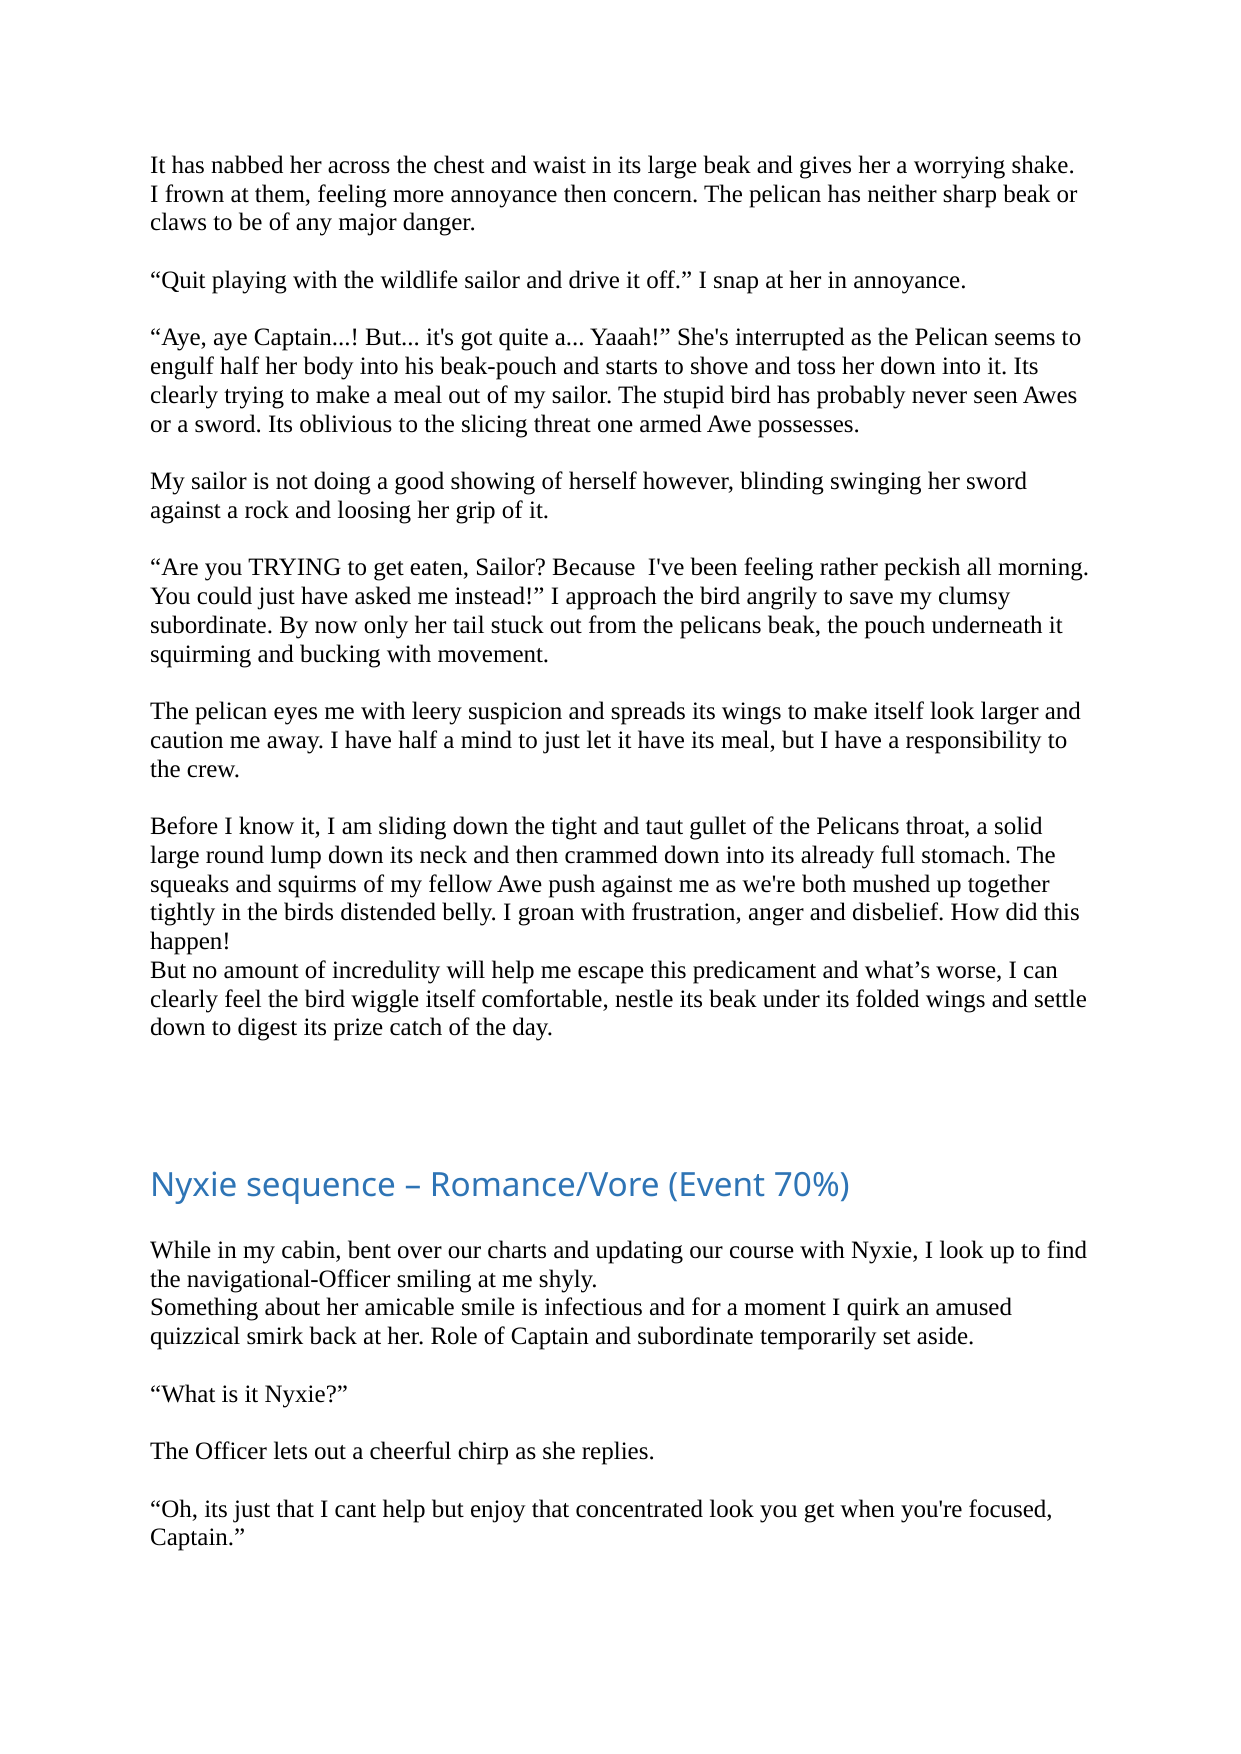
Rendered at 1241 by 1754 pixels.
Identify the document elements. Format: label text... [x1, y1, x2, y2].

text I frown at them, feeling more annoyance then concern. The pelican has neither sharp beak or claws to be of any major danger. [150, 179, 1090, 236]
text Before I know it, I am sliding down the tight and taut gullet of the Pelicans throat, a solid large round lump down its neck and then crammed down into its already full stomach. The squeaks and squirms of my fellow Awe push against me as we're both mushed up together tightly in the birds distended belly. I groan with frustration, anger and disbelief. How did this happen! [150, 811, 1090, 955]
text While in my cabin, bent over our charts and updating our course with Nyxie, I look up to find the navigational-Officer smiling at me shyly. [150, 1235, 1090, 1292]
text The pelican eyes me with leery suspicion and spreads its wings to make itself look larger and caution me away. I have half a mind to just let it have its meal, but I have a responsibility to the crew. [150, 696, 1090, 782]
text “Are you TRYING to get eaten, Sailor? Because I've been feeling rather peckish all morning. You could just have asked me instead!” I approach the bird angrily to save my clumsy subordinate. By now only her tail stuck out from the pelicans beak, the pouch underneath it squirming and bucking with movement. [150, 552, 1090, 667]
text “What is it Nyxie?” [150, 1379, 1090, 1407]
text My sailor is not doing a good showing of herself however, blinding swinging her sword against a rock and loosing her grip of it. [150, 466, 1090, 524]
subtitle Nyxie sequence – Romance/Vore (Event 70%) [150, 1161, 1090, 1206]
text But no amount of incredulity will help me escape this predicament and what’s worse, I can clearly feel the bird wiggle itself comfortable, nestle its beak under its folded wings and settle down to digest its prize catch of the day. [150, 955, 1090, 1041]
text “Aye, aye Captain...! But... it's got quite a... Yaaah!” She's interrupted as the Pelican seems to engulf half her body into his beak-pouch and starts to shove and toss her down into it. Its clearly trying to make a meal out of my sailor. The stupid bird has probably never seen Awes or a sword. Its oblivious to the slicing threat one armed Awe possesses. [150, 322, 1090, 437]
text “Oh, its just that I cant help but enjoy that concentrated look you get when you're focused, Captain.” [150, 1494, 1090, 1551]
text “Quit playing with the wildlife sailor and drive it off.” I snap at her in annoyance. [150, 265, 1090, 294]
text It has nabbed her across the chest and waist in its large beak and gives her a worrying shake. [150, 150, 1090, 179]
text The Officer lets out a cheerful chirp as she replies. [150, 1436, 1090, 1465]
text Something about her amicable smile is infectious and for a moment I quirk an amused quizzical smirk back at her. Role of Captain and subordinate temporarily set aside. [150, 1292, 1090, 1350]
